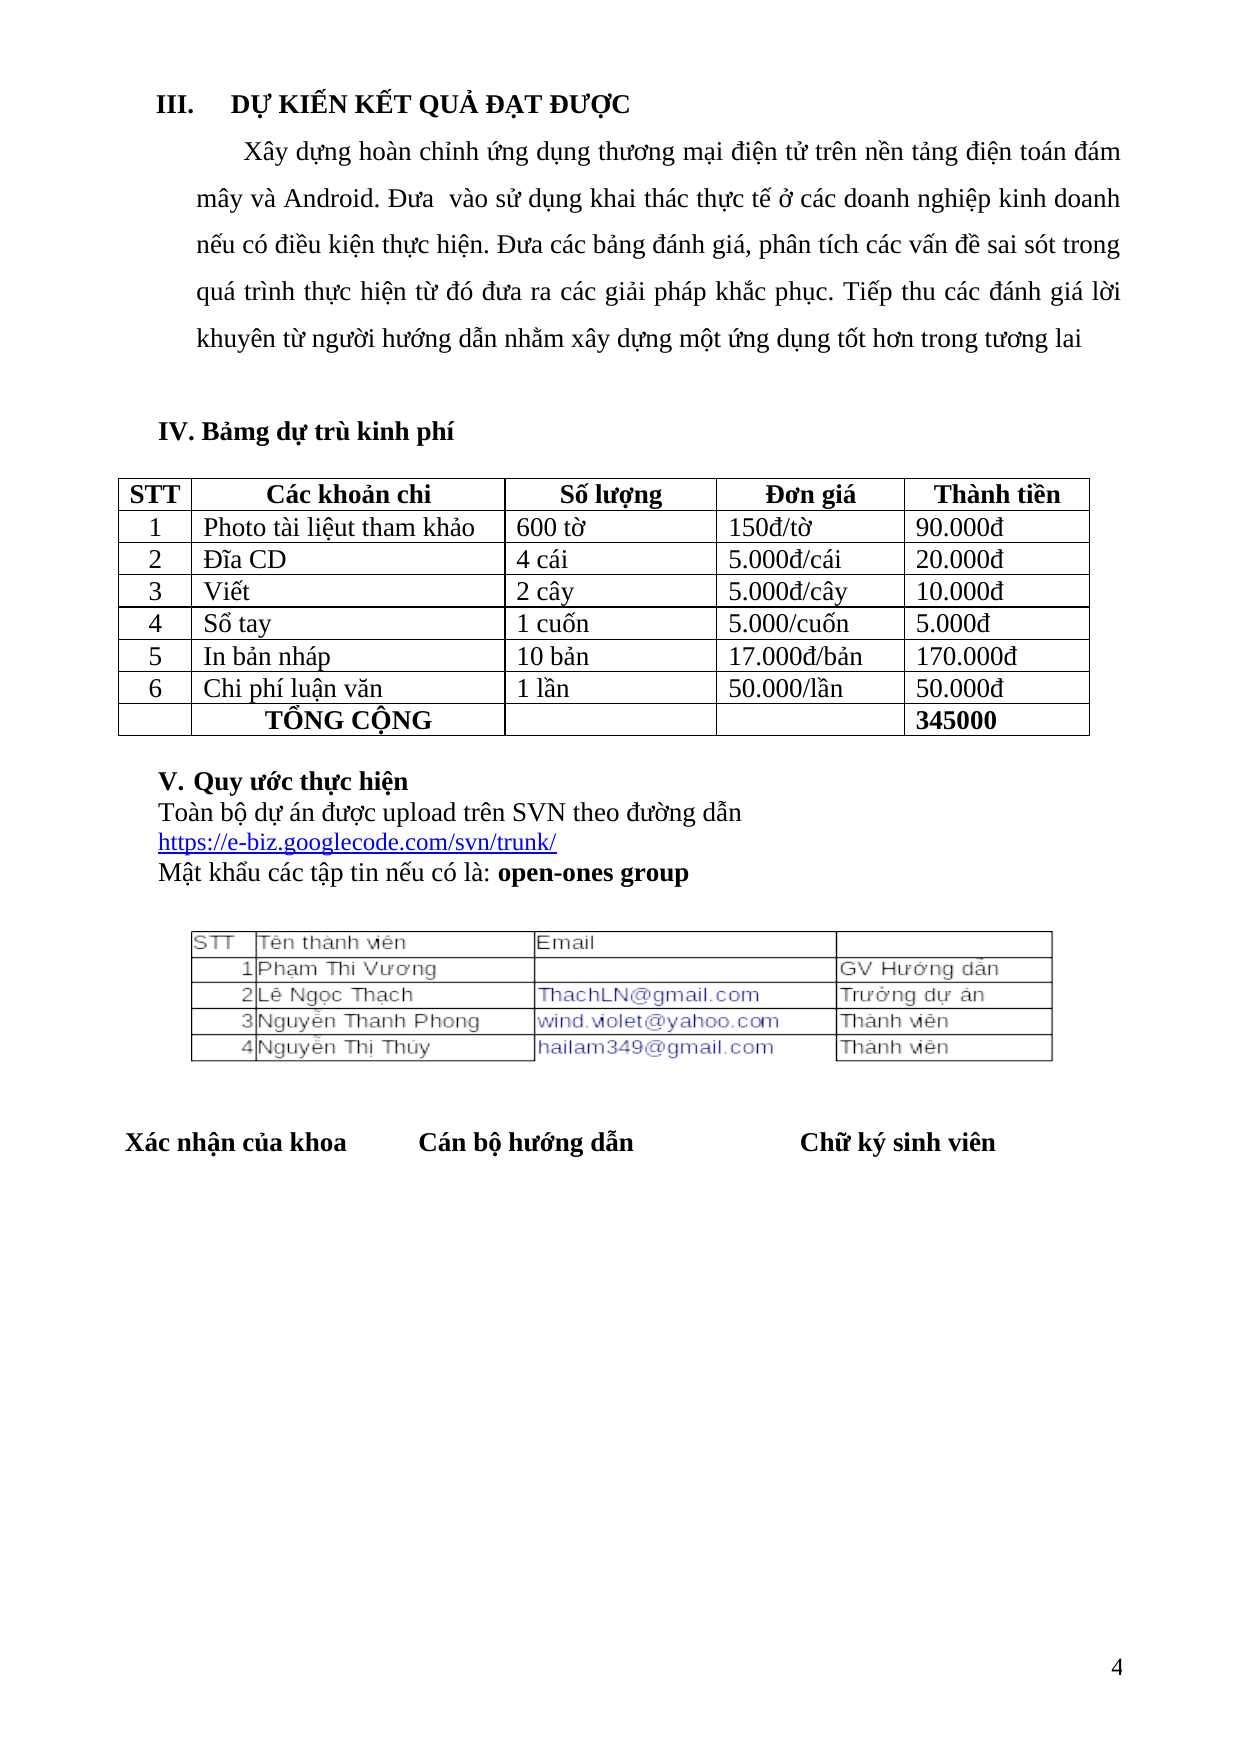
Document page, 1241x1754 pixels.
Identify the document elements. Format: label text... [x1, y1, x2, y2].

table_cell 50.000đ [905, 672, 1089, 703]
table_cell 150đ/tờ [717, 511, 904, 542]
table_header Các khoản chi [192, 479, 504, 510]
table_cell 1 lần [506, 672, 716, 703]
table_cell 50.000/lần [717, 672, 904, 703]
table_cell 4 [119, 608, 191, 638]
table_cell Chi phí luận văn [192, 672, 504, 703]
text IV. Bảmg dự trù kinh phí [158, 415, 1122, 446]
table_cell [119, 704, 191, 735]
table_cell 5.000đ [905, 608, 1089, 638]
table_cell [717, 704, 904, 735]
text Xác nhận của khoa Cán bộ hướng dẫn Chữ ký sinh viên [118, 1126, 1122, 1158]
table_header STT [119, 479, 191, 510]
table_cell 6 [119, 672, 191, 703]
text Mật khẩu các tập tin nếu có là: open-ones group [158, 856, 1122, 887]
table_cell Đĩa CD [192, 543, 504, 574]
table_cell 10 bản [506, 640, 716, 671]
table_cell Viết [192, 575, 504, 606]
table_header Số lượng [506, 479, 716, 510]
table_cell 10.000đ [905, 575, 1089, 606]
table_cell 90.000đ [905, 511, 1089, 542]
table_header Thành tiền [905, 479, 1089, 510]
table_cell 17.000đ/bản [717, 640, 904, 671]
table_cell 1 cuốn [506, 608, 716, 638]
list DỰ KIẾN KẾT QUẢ ĐẠT ĐƯỢC [156, 89, 1122, 120]
table_header Đơn giá [717, 479, 904, 510]
table_cell 4 cái [506, 543, 716, 574]
list Quy ước thực hiện [158, 765, 1122, 796]
table_cell 2 cây [506, 575, 716, 606]
table_cell 20.000đ [905, 543, 1089, 574]
table_cell 5 [119, 640, 191, 671]
table_cell 3 [119, 575, 191, 606]
table_cell 1 [119, 511, 191, 542]
table_cell 345000 [905, 704, 1089, 735]
table_cell 5.000đ/cái [717, 543, 904, 574]
table_cell Sổ tay [192, 608, 504, 638]
table_cell 600 tờ [506, 511, 716, 542]
table_cell 2 [119, 543, 191, 574]
table_cell In bản nháp [192, 640, 504, 671]
table_cell Photo tài liệut tham khảo [192, 511, 504, 542]
table_cell TỔNG CỘNG [192, 704, 504, 735]
table_cell 170.000đ [905, 640, 1089, 671]
text Xây dựng hoàn chỉnh ứng dụng thương mại điện tử trên nền tảng điện toán đám mây và Android. Đưa vào sử dụng khai thác thực tế ở các doanh nghiệp kinh doanh nếu có điều kiện thực hiện. Đưa các bảng đánh giá, phân tích các vấn đề sai sót trong quá trình thực hiện từ đó đưa ra các giải pháp khắc phục. Tiếp thu các đánh giá lời khuyên từ người hướng dẫn nhằm xây dựng một ứng dụng tốt hơn trong tương lai [196, 135, 1122, 353]
text Toàn bộ dự án được upload trên SVN theo đường dẫn https://e-biz.googlecode.com/svn/trunk/ [158, 796, 1122, 856]
table_cell [506, 704, 716, 735]
table_cell 5.000đ/cây [717, 575, 904, 606]
table_cell 5.000/cuốn [717, 608, 904, 638]
